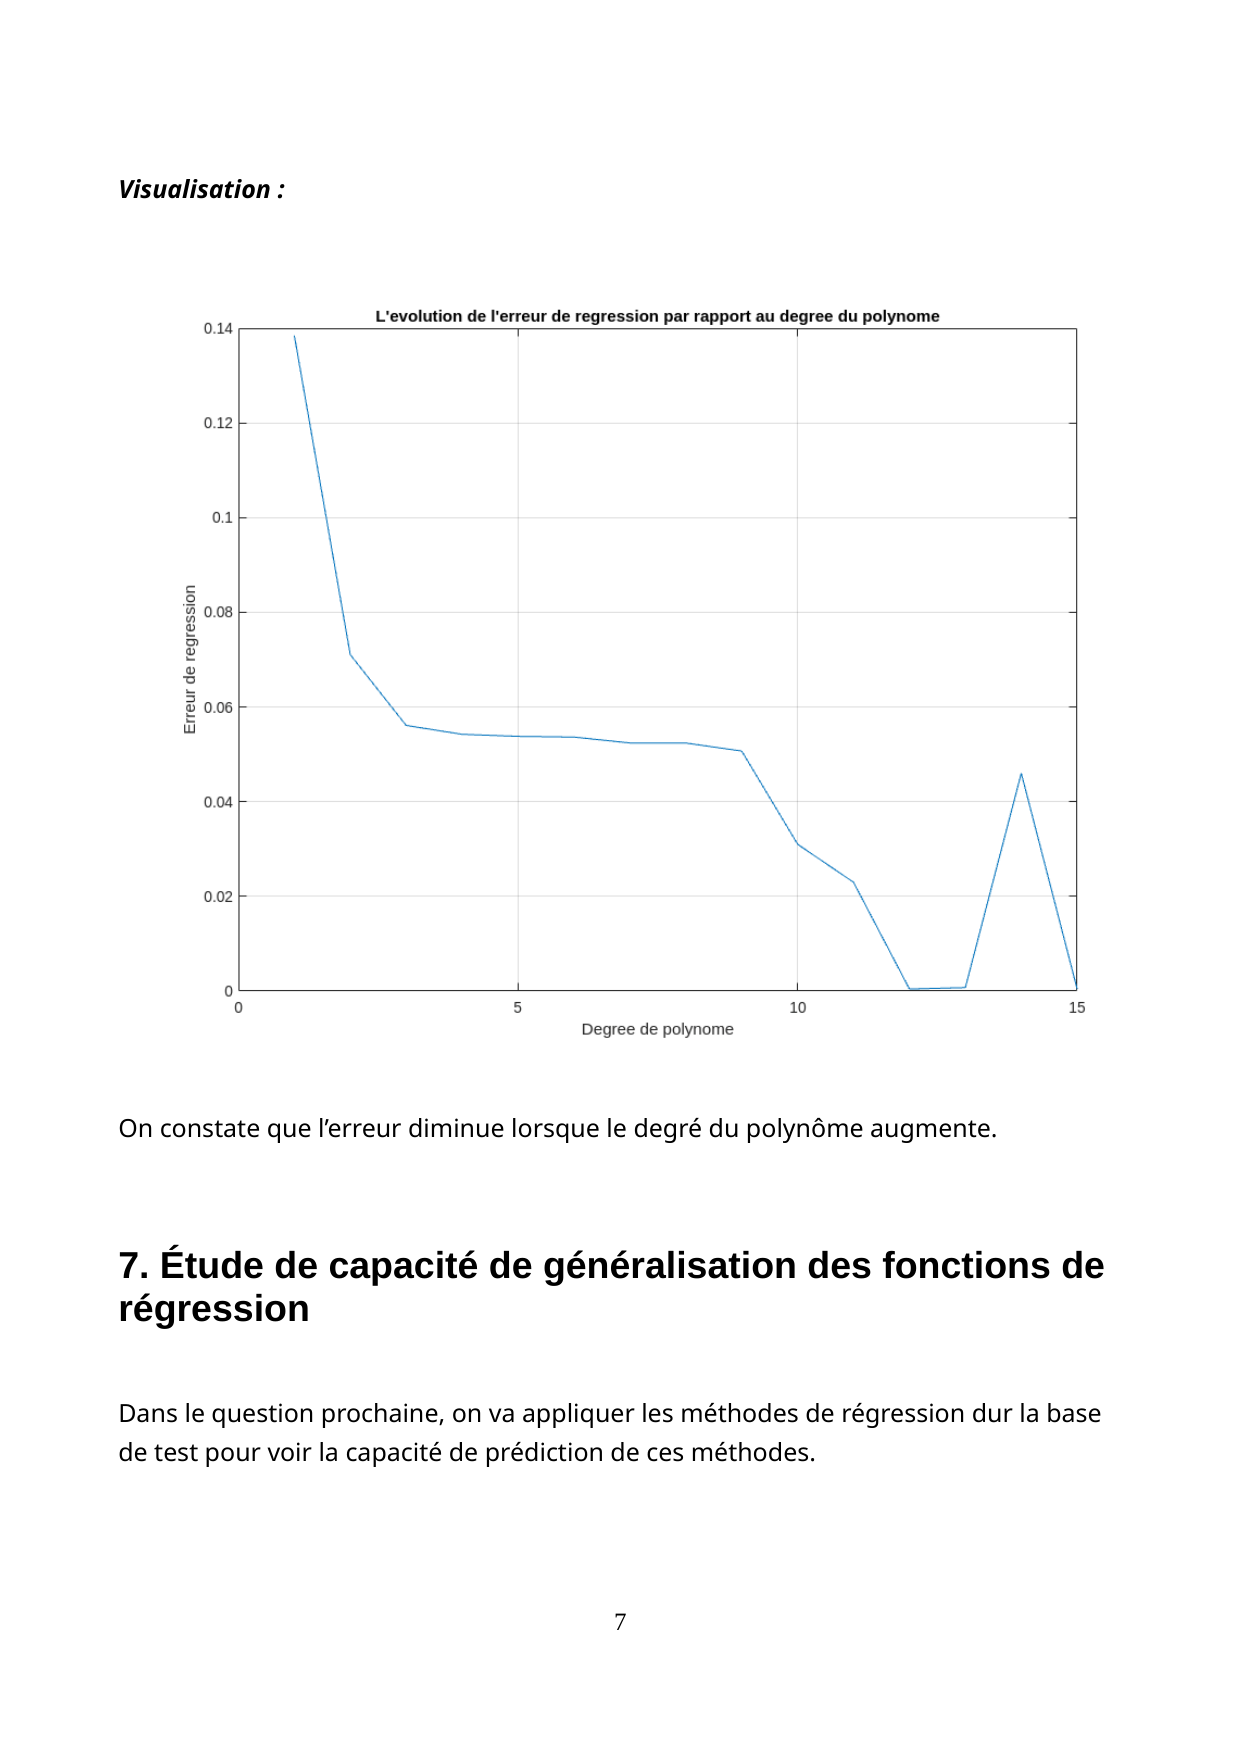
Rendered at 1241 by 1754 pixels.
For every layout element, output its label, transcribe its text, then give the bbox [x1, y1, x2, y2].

text Visualisation : [118, 172, 1122, 206]
text Dans le question prochaine, on va appliquer les méthodes de régression dur la base de test pour voir la capacité de prédiction de ces méthodes. [118, 1396, 1122, 1469]
subtitle 7. Étude de capacité de généralisation des fonctions de régression [118, 1243, 1122, 1329]
text On constate que l’erreur diminue lorsque le degré du polynôme augmente. [118, 1111, 1122, 1145]
picture [132, 276, 1137, 1052]
